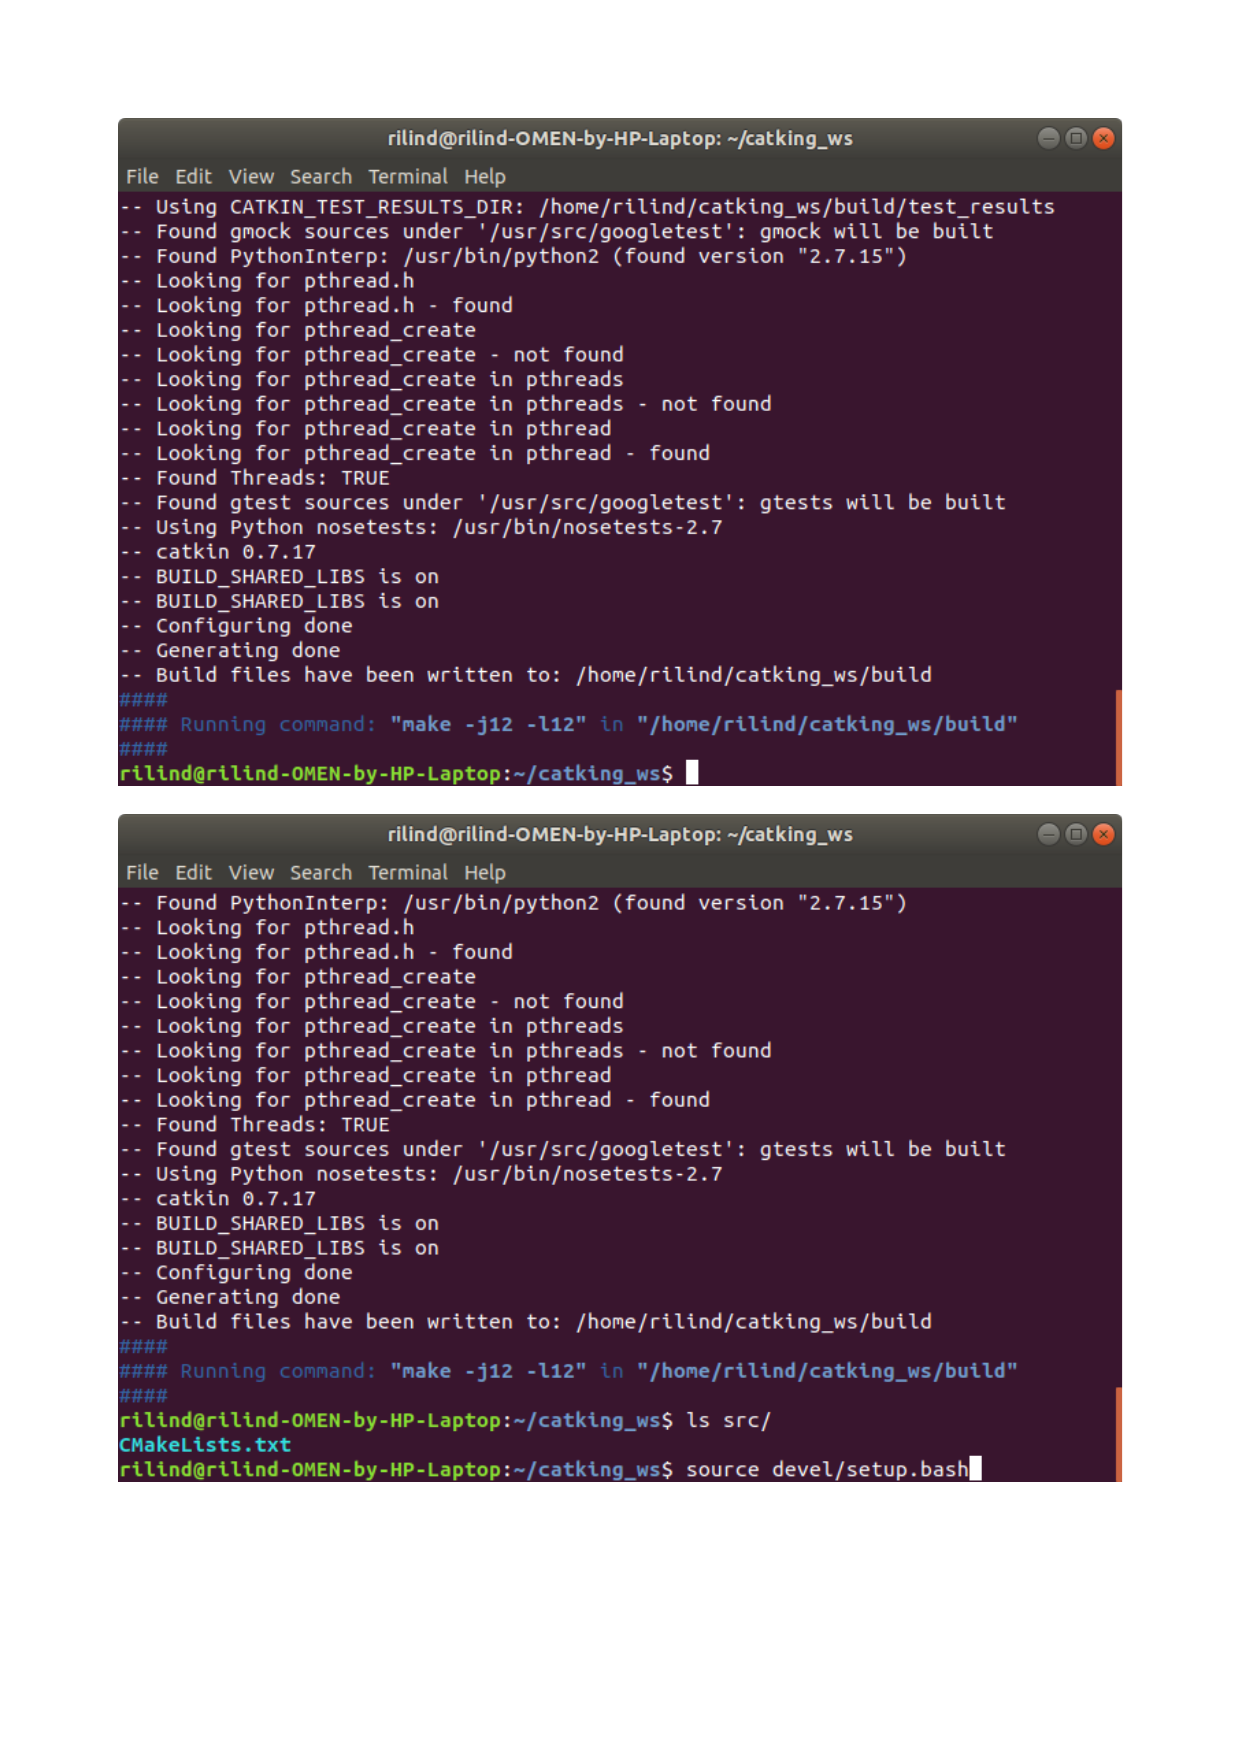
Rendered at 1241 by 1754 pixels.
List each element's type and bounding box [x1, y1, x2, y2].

picture [118, 118, 1123, 786]
picture [118, 814, 1123, 1482]
